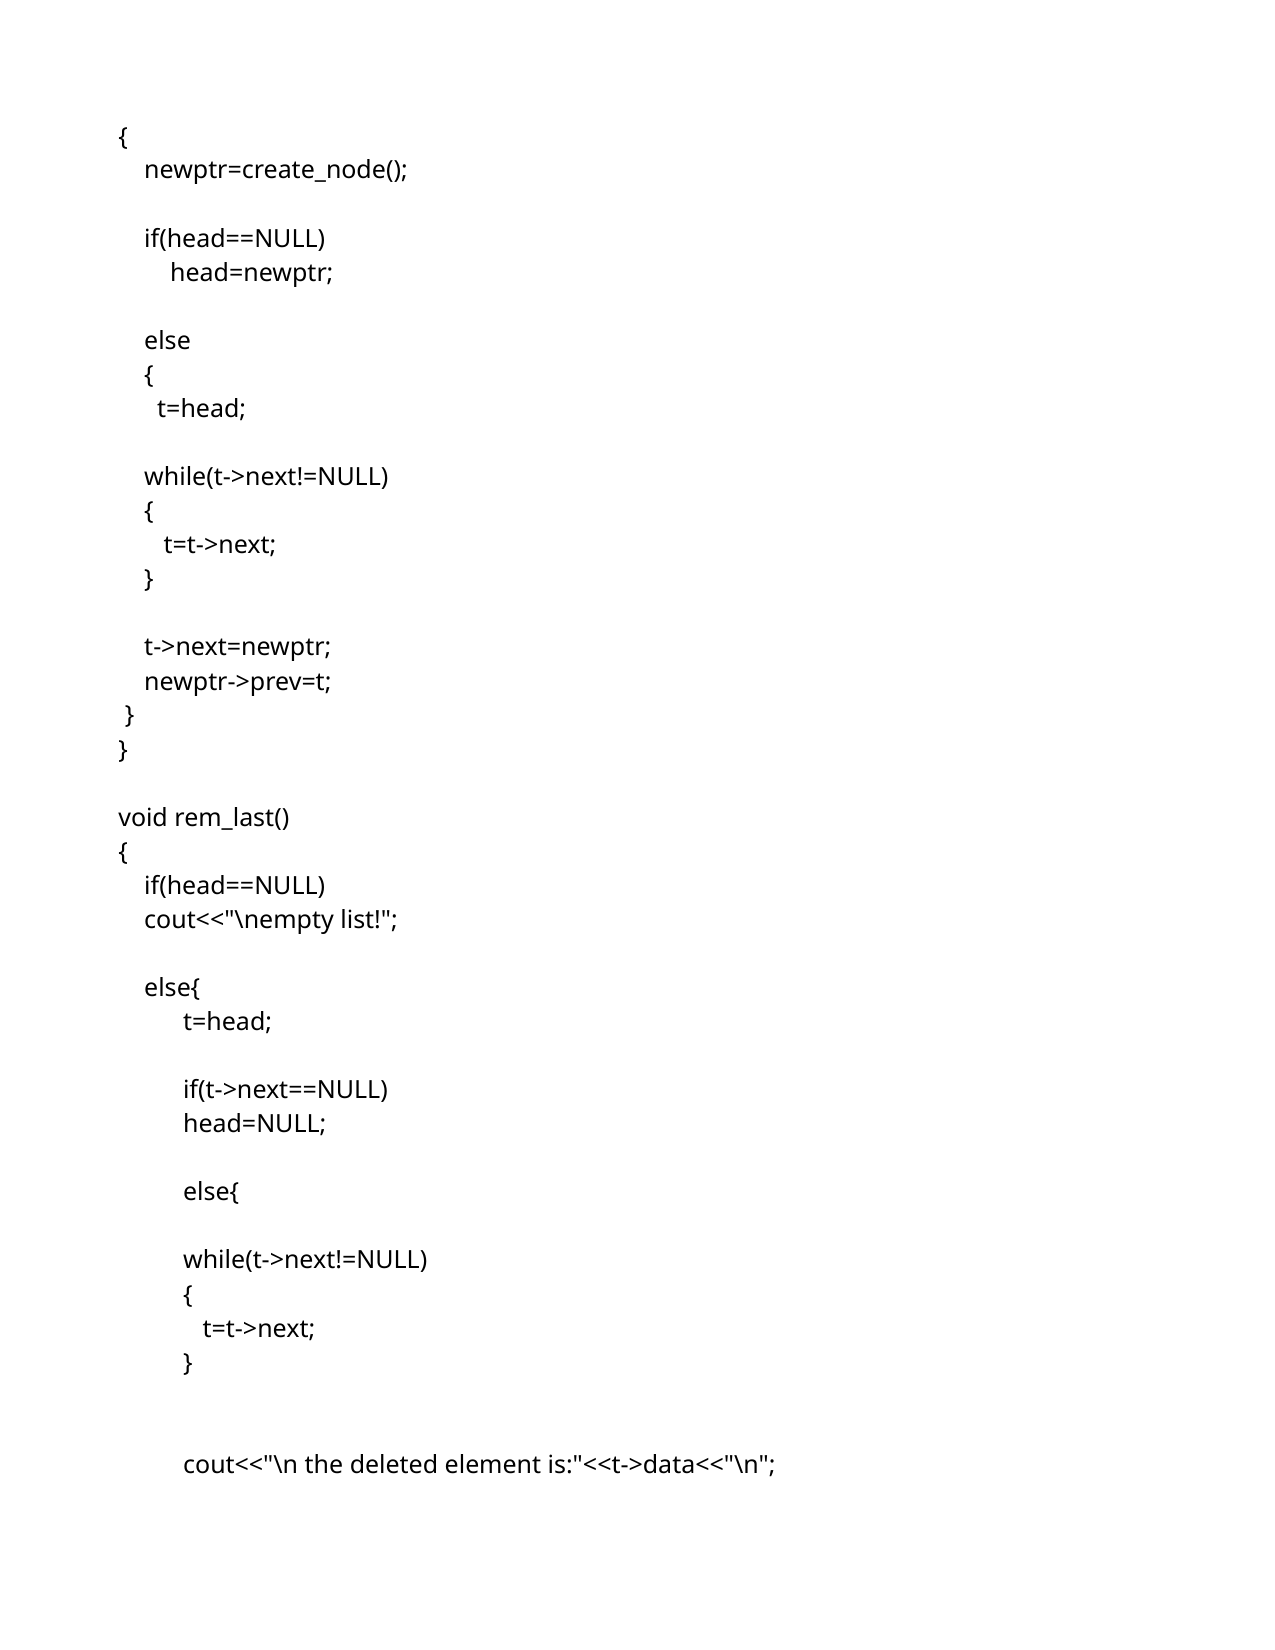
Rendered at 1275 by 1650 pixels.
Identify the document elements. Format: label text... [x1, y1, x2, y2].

text if(head==NULL) [118, 220, 1157, 254]
text newptr->prev=t; [118, 663, 1157, 697]
text void rem_last() [118, 799, 1157, 833]
text { [118, 1276, 1157, 1310]
text } [118, 697, 1157, 731]
text t=head; [118, 391, 1157, 425]
text if(head==NULL) [118, 867, 1157, 902]
text else{ [118, 970, 1157, 1004]
text if(t->next==NULL) [118, 1072, 1157, 1106]
text t=t->next; [118, 527, 1157, 561]
text t->next=newptr; [118, 629, 1157, 663]
text { [118, 833, 1157, 867]
text } [118, 561, 1157, 595]
text { [118, 118, 1157, 152]
text else [118, 322, 1157, 357]
text cout<<"\n the deleted element is:"<<t->data<<"\n"; [118, 1447, 1157, 1481]
text while(t->next!=NULL) [118, 459, 1157, 493]
text while(t->next!=NULL) [118, 1242, 1157, 1276]
text else{ [118, 1174, 1157, 1208]
text cout<<"\nempty list!"; [118, 902, 1157, 936]
text t=head; [118, 1004, 1157, 1038]
text head=newptr; [118, 254, 1157, 288]
text { [118, 493, 1157, 527]
text newptr=create_node(); [118, 152, 1157, 186]
text } [118, 731, 1157, 765]
text { [118, 357, 1157, 391]
text t=t->next; [118, 1310, 1157, 1344]
text } [118, 1344, 1157, 1378]
text head=NULL; [118, 1106, 1157, 1140]
